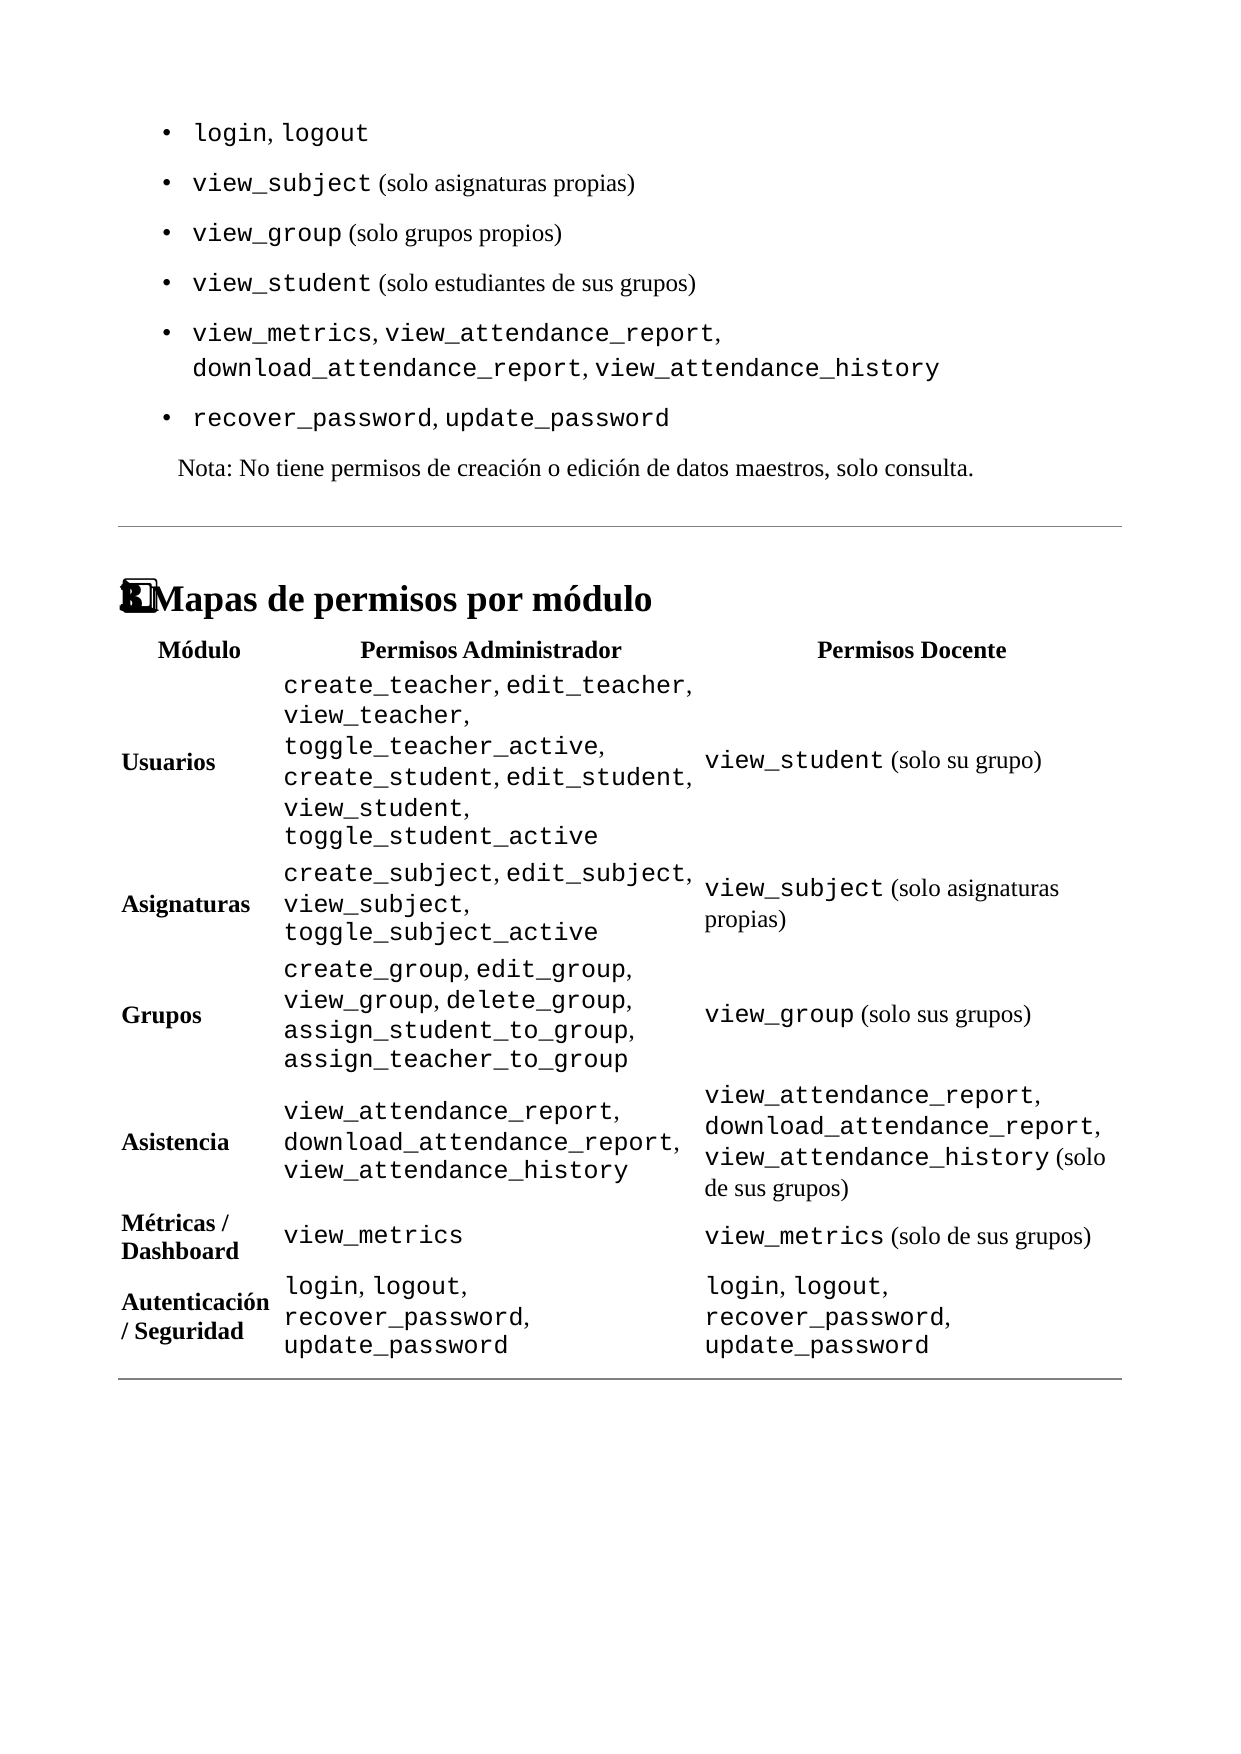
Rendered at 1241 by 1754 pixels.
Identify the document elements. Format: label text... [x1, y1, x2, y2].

list view_student (solo estudiantes de sus grupos) [162, 268, 1122, 299]
table_cell view_metrics (solo de sus grupos) [701, 1205, 1122, 1268]
list recover_password, update_password [162, 403, 1122, 434]
table_cell Grupos [118, 951, 280, 1078]
table_cell Asignaturas [118, 855, 280, 951]
list view_subject (solo asignaturas propias) [162, 168, 1122, 199]
table_cell view_attendance_report, download_attendance_report, view_attendance_history [280, 1078, 701, 1205]
table_cell Usuarios [118, 667, 280, 855]
table_cell login, logout, recover_password, update_password [701, 1268, 1122, 1364]
table_header Permisos Administrador [280, 632, 701, 667]
list login, logout [162, 118, 1122, 149]
table_cell view_group (solo sus grupos) [701, 951, 1122, 1078]
table_cell view_metrics [280, 1205, 701, 1268]
table_cell create_teacher, edit_teacher, view_teacher, toggle_teacher_active, create_student, edit_student, view_student, toggle_student_active [280, 667, 701, 855]
table_cell view_subject (solo asignaturas propias) [701, 855, 1122, 951]
table_cell login, logout, recover_password, update_password [280, 1268, 701, 1364]
table_cell create_group, edit_group, view_group, delete_group, assign_student_to_group, assign_teacher_to_group [280, 951, 701, 1078]
table_cell Asistencia [118, 1078, 280, 1205]
table_cell view_attendance_report, download_attendance_report, view_attendance_history (solo de sus grupos) [701, 1078, 1122, 1205]
table_cell create_subject, edit_subject, view_subject, toggle_subject_active [280, 855, 701, 951]
table_header Módulo [118, 632, 280, 667]
table_cell Métricas / Dashboard [118, 1205, 280, 1268]
table_cell Autenticación / Seguridad [118, 1268, 280, 1364]
list view_metrics, view_attendance_report, download_attendance_report, view_attendance_history [162, 318, 1122, 384]
table_header Permisos Docente [701, 632, 1122, 667]
subtitle 3️⃣ Mapas de permisos por módulo [118, 577, 1122, 620]
list view_group (solo grupos propios) [162, 218, 1122, 249]
table_cell view_student (solo su grupo) [701, 667, 1122, 855]
text Nota: No tiene permisos de creación o edición de datos maestros, solo consulta. [177, 453, 1063, 482]
